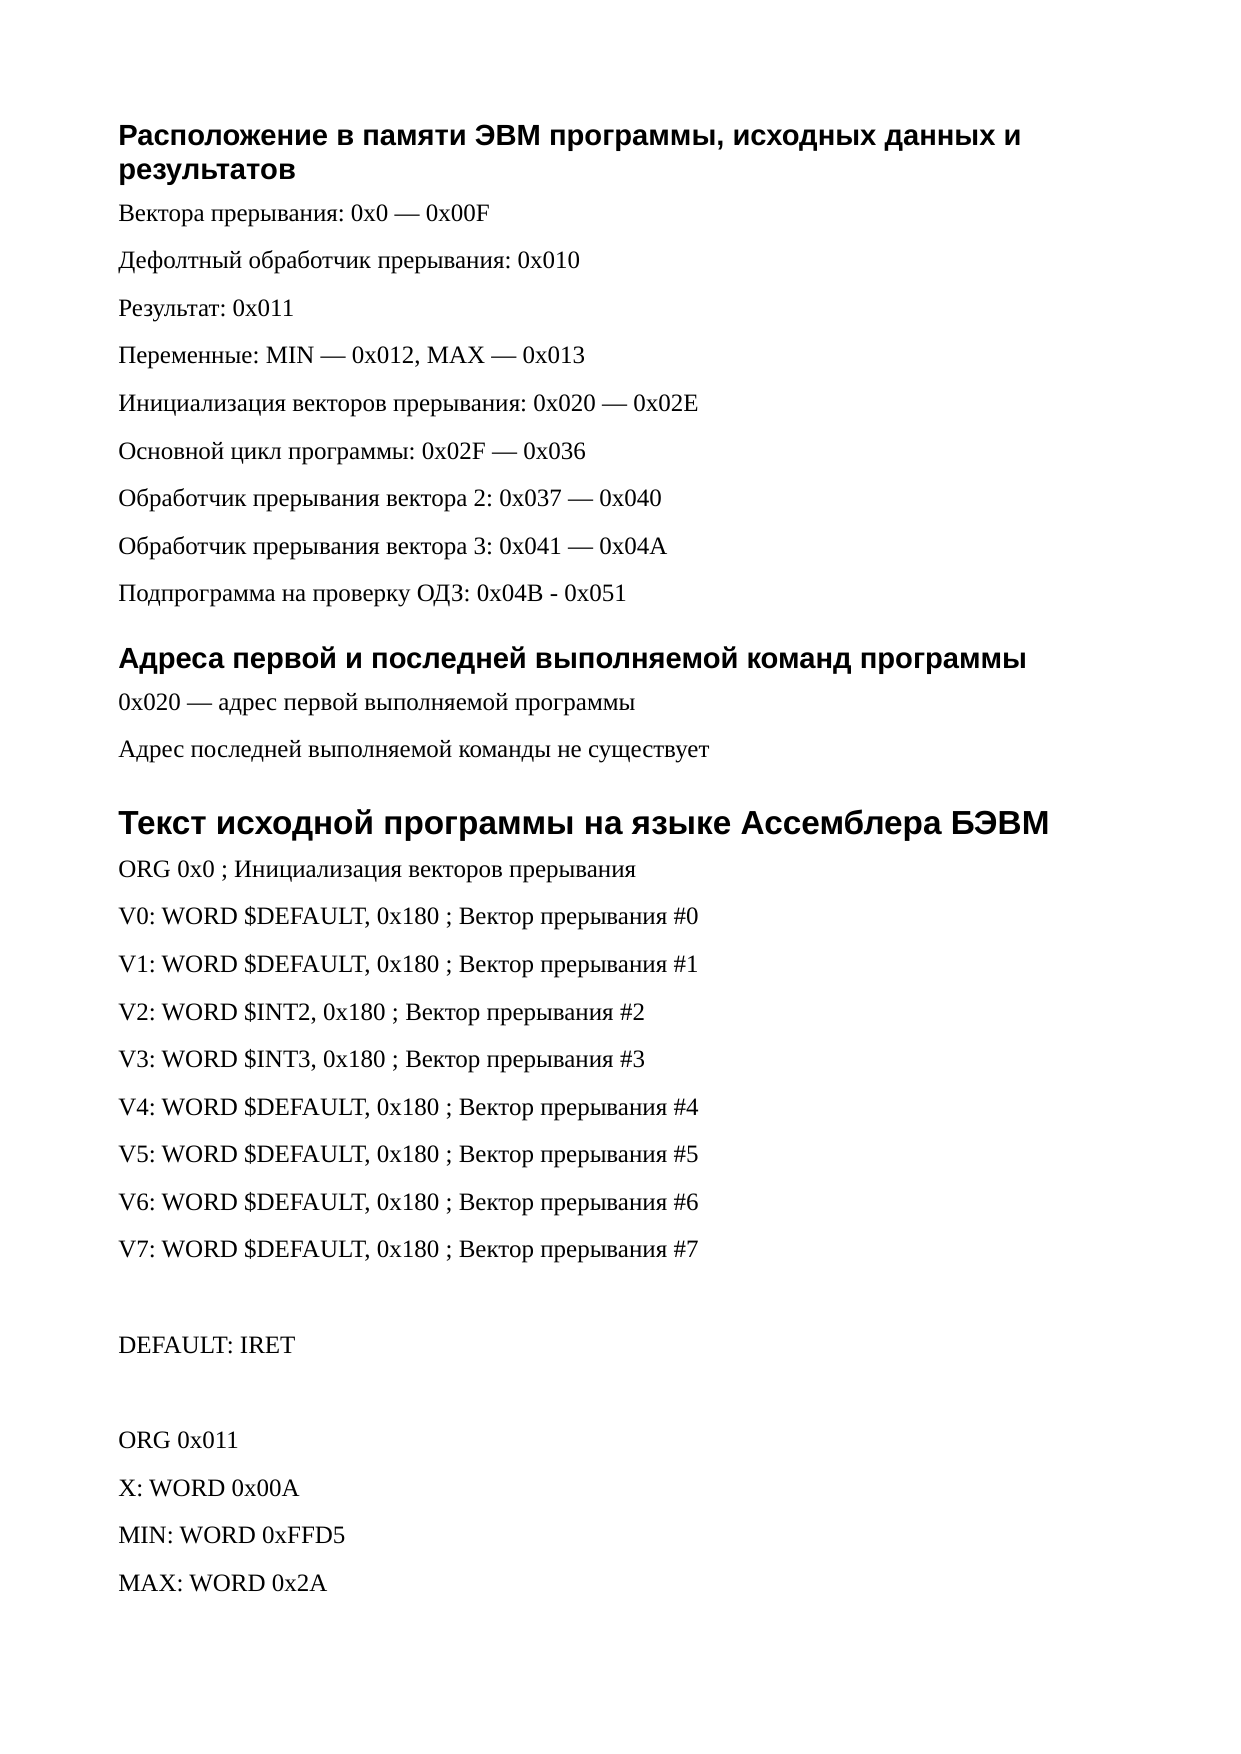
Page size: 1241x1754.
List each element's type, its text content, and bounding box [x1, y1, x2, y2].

text X: WORD 0x00A [118, 1473, 1122, 1501]
text MAX: WORD 0x2A [118, 1568, 1122, 1597]
subtitle Адреса первой и последней выполняемой команд программы [118, 641, 1122, 674]
text DEFAULT: IRET [118, 1330, 1122, 1358]
text Обработчик прерывания вектора 3: 0x041 — 0x04A [118, 531, 1122, 560]
text V6: WORD $DEFAULT, 0x180 ; Вектор прерывания #6 [118, 1187, 1122, 1216]
text V2: WORD $INT2, 0x180 ; Вектор прерывания #2 [118, 997, 1122, 1025]
text 0x020 — адрес первой выполняемой программы [118, 687, 1122, 716]
text Подпрограмма на проверку ОДЗ: 0x04B - 0x051 [118, 578, 1122, 607]
text V7: WORD $DEFAULT, 0x180 ; Вектор прерывания #7 [118, 1234, 1122, 1263]
text V5: WORD $DEFAULT, 0x180 ; Вектор прерывания #5 [118, 1139, 1122, 1168]
text ORG 0x011 [118, 1425, 1122, 1454]
text Обработчик прерывания вектора 2: 0x037 — 0x040 [118, 483, 1122, 512]
text V4: WORD $DEFAULT, 0x180 ; Вектор прерывания #4 [118, 1092, 1122, 1121]
text Результат: 0x011 [118, 293, 1122, 322]
text Основной цикл программы: 0x02F — 0x036 [118, 436, 1122, 464]
text Адрес последней выполняемой команды не существует [118, 734, 1122, 763]
text ORG 0x0 ; Инициализация векторов прерывания [118, 854, 1122, 882]
text MIN: WORD 0xFFD5 [118, 1520, 1122, 1549]
text Вектора прерывания: 0x0 — 0x00F [118, 198, 1122, 226]
text Переменные: MIN — 0x012, MAX — 0x013 [118, 341, 1122, 369]
subtitle Расположение в памяти ЭВМ программы, исходных данных и результатов [118, 118, 1122, 185]
text V1: WORD $DEFAULT, 0x180 ; Вектор прерывания #1 [118, 949, 1122, 978]
text Инициализация векторов прерывания: 0x020 — 0x02E [118, 388, 1122, 417]
text V0: WORD $DEFAULT, 0x180 ; Вектор прерывания #0 [118, 901, 1122, 930]
subtitle Текст исходной программы на языке Ассемблера БЭВМ [118, 803, 1122, 841]
text Дефолтный обработчик прерывания: 0x010 [118, 245, 1122, 274]
text V3: WORD $INT3, 0x180 ; Вектор прерывания #3 [118, 1044, 1122, 1073]
